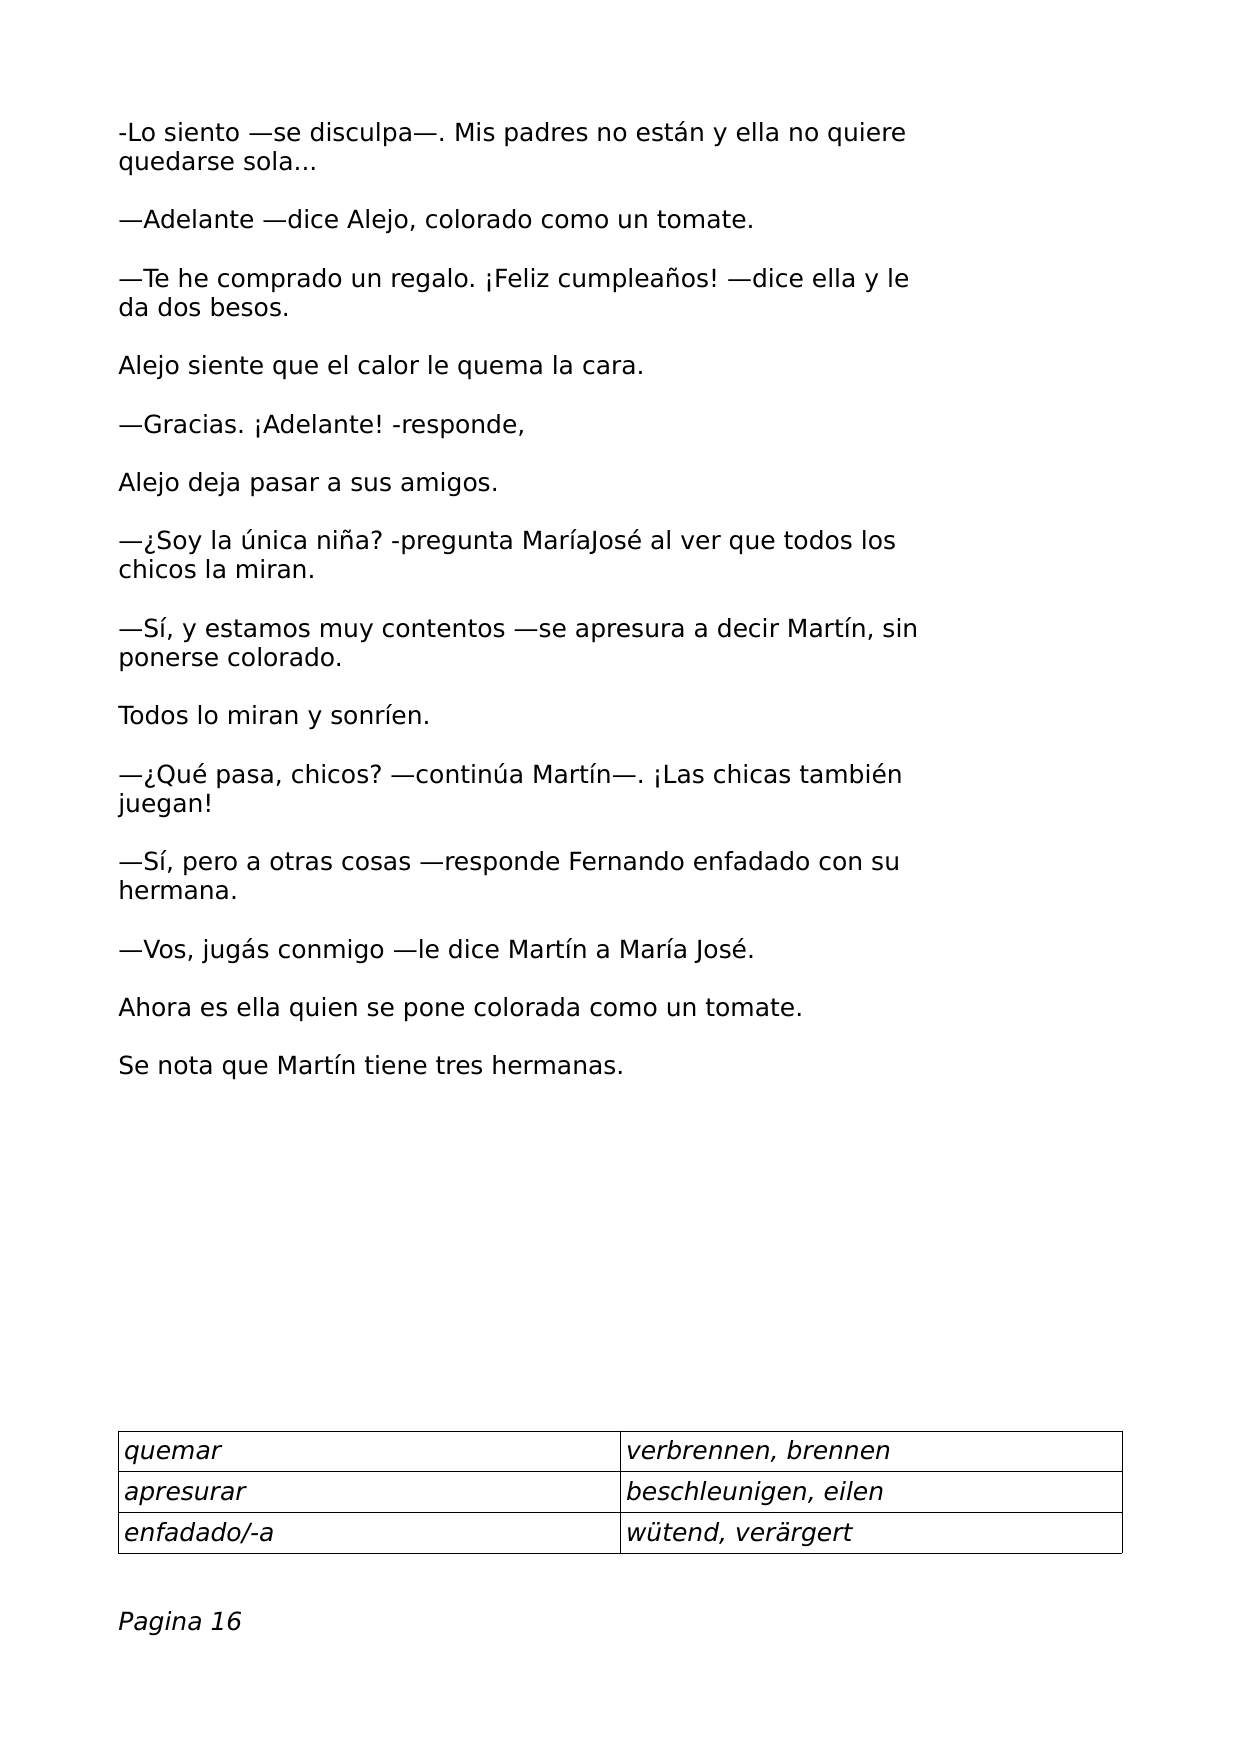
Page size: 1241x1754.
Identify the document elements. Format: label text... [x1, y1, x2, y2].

table_header verbrennen, brennen [621, 1432, 1122, 1471]
table_cell beschleunigen, eilen [621, 1472, 1122, 1512]
text Se nota que Martín tiene tres hermanas. [118, 1051, 1122, 1081]
text —¿Soy la única niña? -pregunta MaríaJosé al ver que todos los [118, 526, 1122, 556]
table_cell apresurar [119, 1472, 620, 1512]
text —Te he comprado un regalo. ¡Feliz cumpleaños! —dice ella y le [118, 264, 1122, 293]
text Alejo siente que el calor le quema la cara. [118, 351, 1122, 381]
table_cell wütend, verärgert [621, 1513, 1122, 1553]
text —Vos, jugás conmigo —le dice Martín a María José. [118, 935, 1122, 964]
text Ahora es ella quien se pone colorada como un tomate. [118, 993, 1122, 1022]
text da dos besos. [118, 293, 1122, 322]
text —Gracias. ¡Adelante! -responde, [118, 410, 1122, 439]
text juegan! [118, 789, 1122, 818]
text Alejo deja pasar a sus amigos. [118, 468, 1122, 497]
text —Sí, y estamos muy contentos —se apresura a decir Martín, sin [118, 614, 1122, 643]
text Todos lo miran y sonríen. [118, 701, 1122, 731]
text quedarse sola... [118, 147, 1122, 176]
text ponerse colorado. [118, 643, 1122, 672]
text hermana. [118, 876, 1122, 906]
text —¿Qué pasa, chicos? —continúa Martín—. ¡Las chicas también [118, 760, 1122, 789]
text -Lo siento —se disculpa—. Mis padres no están y ella no quiere [118, 118, 1122, 147]
text —Sí, pero a otras cosas —responde Fernando enfadado con su [118, 847, 1122, 876]
text chicos la miran. [118, 556, 1122, 585]
text —Adelante —dice Alejo, colorado como un tomate. [118, 206, 1122, 235]
table_cell enfadado/-a [119, 1513, 620, 1553]
table_header quemar [119, 1432, 620, 1471]
